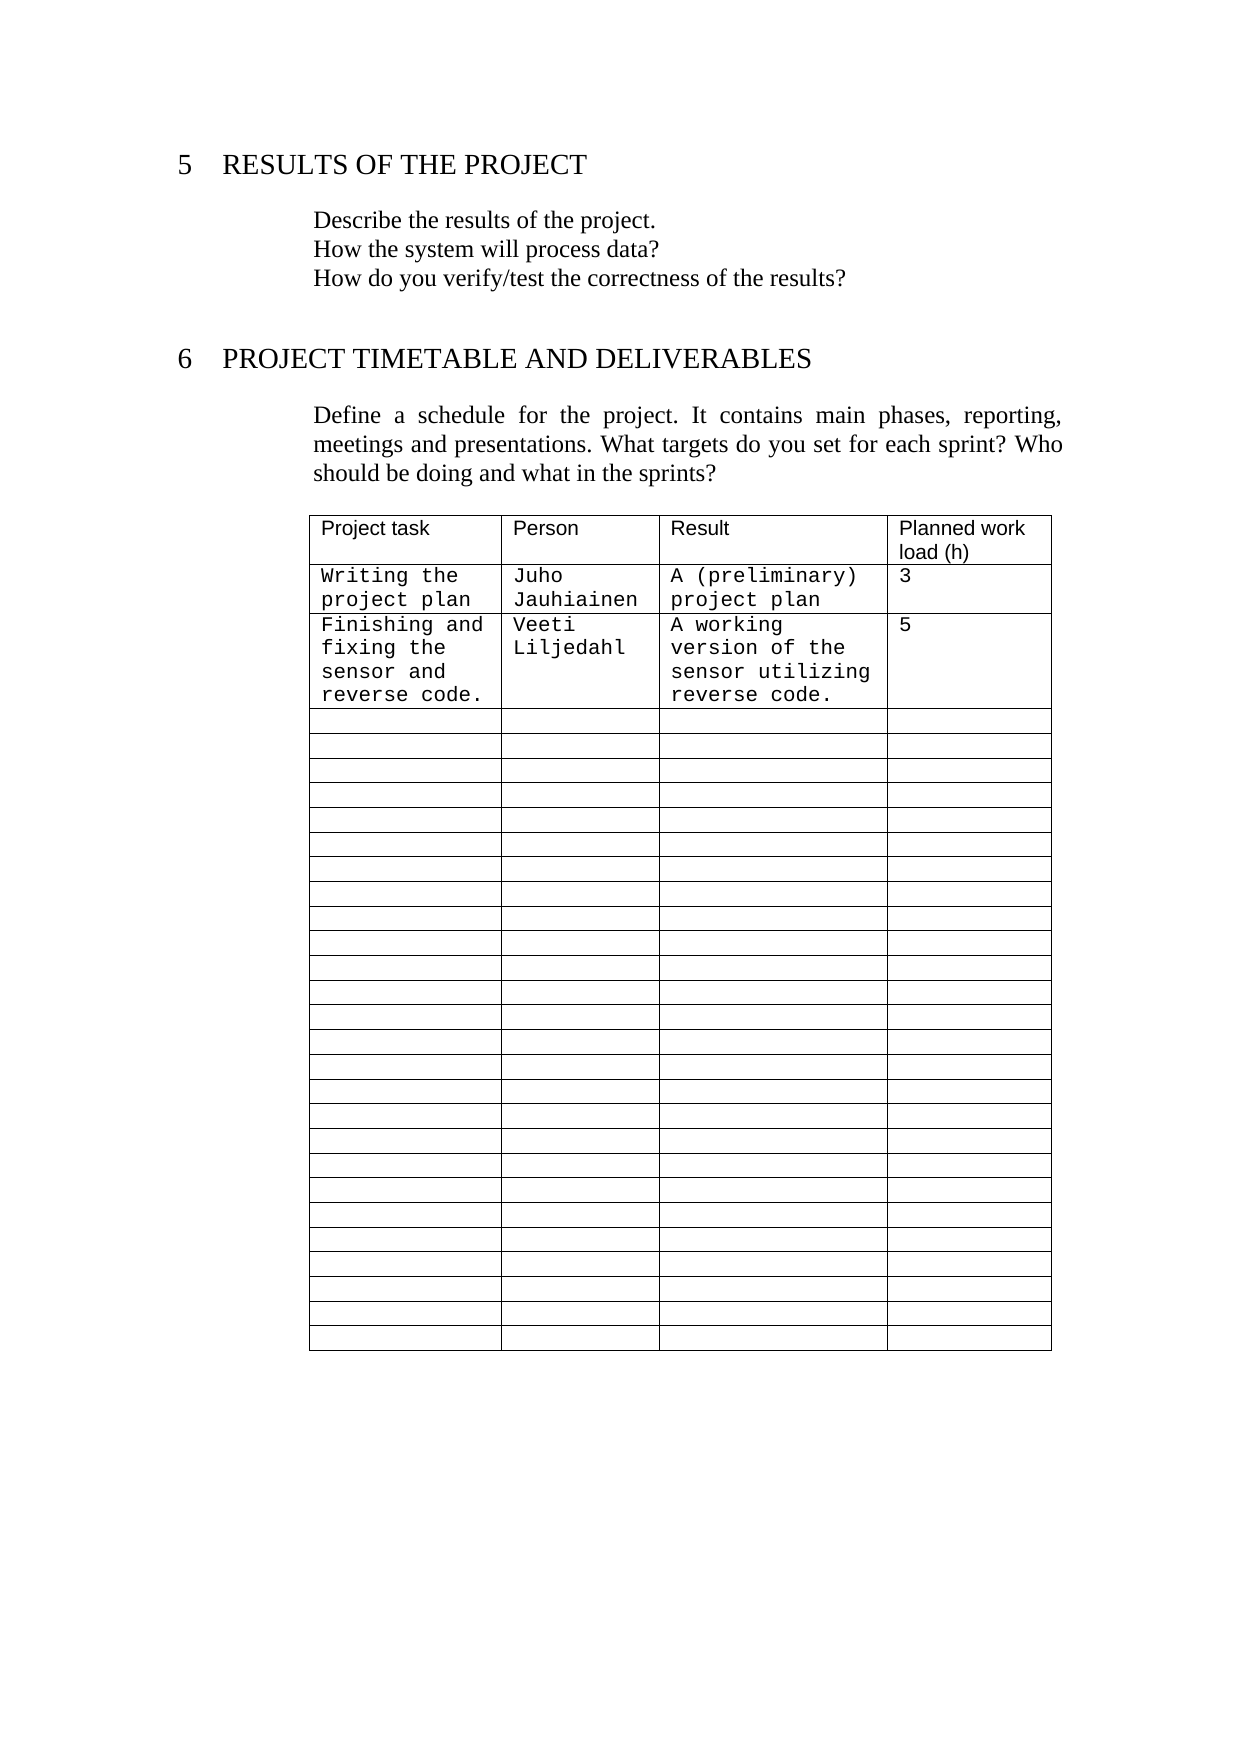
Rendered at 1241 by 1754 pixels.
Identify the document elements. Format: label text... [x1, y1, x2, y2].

table_cell [888, 808, 1051, 832]
table_cell [660, 734, 887, 757]
table_cell [888, 857, 1051, 881]
table_cell Finishing and fixing the sensor and reverse code. [310, 614, 501, 708]
table_cell [660, 709, 887, 733]
table_cell [888, 931, 1051, 955]
table_cell 5 [888, 614, 1051, 708]
table_cell [502, 1178, 659, 1202]
table_cell [310, 1252, 501, 1276]
table_cell [888, 783, 1051, 807]
table_cell [888, 1277, 1051, 1301]
table_cell [660, 1252, 887, 1276]
table_cell [888, 981, 1051, 1004]
table_cell [502, 1005, 659, 1029]
table_cell [502, 1080, 659, 1103]
table_cell [660, 783, 887, 807]
table_cell [888, 1055, 1051, 1078]
table_cell Writing the project plan [310, 565, 501, 612]
table_cell [660, 1154, 887, 1177]
table_cell [888, 1080, 1051, 1103]
table_cell [660, 1277, 887, 1301]
table_cell [310, 1005, 501, 1029]
table_cell [888, 709, 1051, 733]
table_cell [502, 833, 659, 856]
table_cell [502, 1302, 659, 1325]
table_cell [660, 1030, 887, 1054]
table_cell [502, 709, 659, 733]
table_cell A working version of the sensor utilizing reverse code. [660, 614, 887, 708]
text How the system will process data? [313, 234, 1063, 263]
table_cell [502, 857, 659, 881]
table_cell [888, 1129, 1051, 1152]
table_cell [888, 882, 1051, 906]
table_cell [502, 1030, 659, 1054]
table_cell [888, 1178, 1051, 1202]
table_cell [502, 907, 659, 930]
table_cell [310, 1203, 501, 1227]
table_cell [660, 1203, 887, 1227]
table_header Planned work load (h) [888, 516, 1051, 564]
table_cell [888, 759, 1051, 782]
table_cell [502, 882, 659, 906]
table_cell [502, 956, 659, 980]
table_cell [502, 759, 659, 782]
table_cell [502, 1104, 659, 1128]
table_cell [310, 907, 501, 930]
table_cell [502, 734, 659, 757]
table_cell [502, 1326, 659, 1350]
table_cell [310, 1055, 501, 1078]
table_cell [660, 907, 887, 930]
table_cell [310, 1154, 501, 1177]
table_cell [888, 956, 1051, 980]
subtitle Results of the project [177, 147, 1063, 180]
table_cell Veeti Liljedahl [502, 614, 659, 708]
table_cell [888, 734, 1051, 757]
table_cell [660, 808, 887, 832]
table_cell [310, 931, 501, 955]
table_cell [660, 857, 887, 881]
table_header Person [502, 516, 659, 564]
table_cell [310, 759, 501, 782]
table_cell [660, 956, 887, 980]
subtitle Project Timetable and deliverables [177, 342, 1063, 375]
table_cell [660, 833, 887, 856]
table_cell [310, 833, 501, 856]
table_cell [888, 1154, 1051, 1177]
table_cell [660, 1005, 887, 1029]
table_cell [660, 1228, 887, 1251]
text How do you verify/test the correctness of the results? [313, 263, 1063, 292]
table_cell [888, 1203, 1051, 1227]
text Describe the results of the project. [313, 205, 1063, 234]
table_cell [310, 783, 501, 807]
table_cell [310, 981, 501, 1004]
table_cell [310, 808, 501, 832]
table_cell [502, 1129, 659, 1152]
table_cell [502, 1252, 659, 1276]
table_cell [310, 1129, 501, 1152]
table_cell 3 [888, 565, 1051, 612]
table_header Result [660, 516, 887, 564]
table_cell [888, 1005, 1051, 1029]
table_cell [660, 1080, 887, 1103]
table_cell [310, 882, 501, 906]
table_cell [888, 907, 1051, 930]
table_cell Juho Jauhiainen [502, 565, 659, 612]
table_cell [502, 981, 659, 1004]
table_cell [660, 882, 887, 906]
table_cell [660, 931, 887, 955]
table_cell [660, 1129, 887, 1152]
table_cell [888, 1302, 1051, 1325]
table_cell [502, 1154, 659, 1177]
table_cell [660, 1302, 887, 1325]
table_cell [502, 931, 659, 955]
table_cell [310, 1104, 501, 1128]
table_cell [310, 709, 501, 733]
table_cell [660, 981, 887, 1004]
table_header Project task [310, 516, 501, 564]
table_cell [502, 1228, 659, 1251]
table_cell [888, 1228, 1051, 1251]
table_cell [660, 1326, 887, 1350]
table_cell [310, 1302, 501, 1325]
table_cell A (preliminary) project plan [660, 565, 887, 612]
table_cell [310, 1228, 501, 1251]
table_cell [502, 1277, 659, 1301]
table_cell [888, 1326, 1051, 1350]
table_cell [660, 1178, 887, 1202]
text Define a schedule for the project. It contains main phases, reporting, meetings and presentations. What targets do you set for each sprint? Who should be doing and what in the sprints? [313, 400, 1063, 486]
table_cell [660, 1104, 887, 1128]
table_cell [502, 1203, 659, 1227]
table_cell [310, 734, 501, 757]
table_cell [310, 1326, 501, 1350]
table_cell [660, 759, 887, 782]
table_cell [502, 808, 659, 832]
table_cell [888, 1252, 1051, 1276]
table_cell [310, 956, 501, 980]
table_cell [888, 1030, 1051, 1054]
table_cell [502, 783, 659, 807]
table_cell [502, 1055, 659, 1078]
table_cell [310, 1178, 501, 1202]
table_cell [310, 857, 501, 881]
table_cell [888, 833, 1051, 856]
table_cell [310, 1030, 501, 1054]
table_cell [888, 1104, 1051, 1128]
table_cell [310, 1277, 501, 1301]
table_cell [660, 1055, 887, 1078]
table_cell [310, 1080, 501, 1103]
